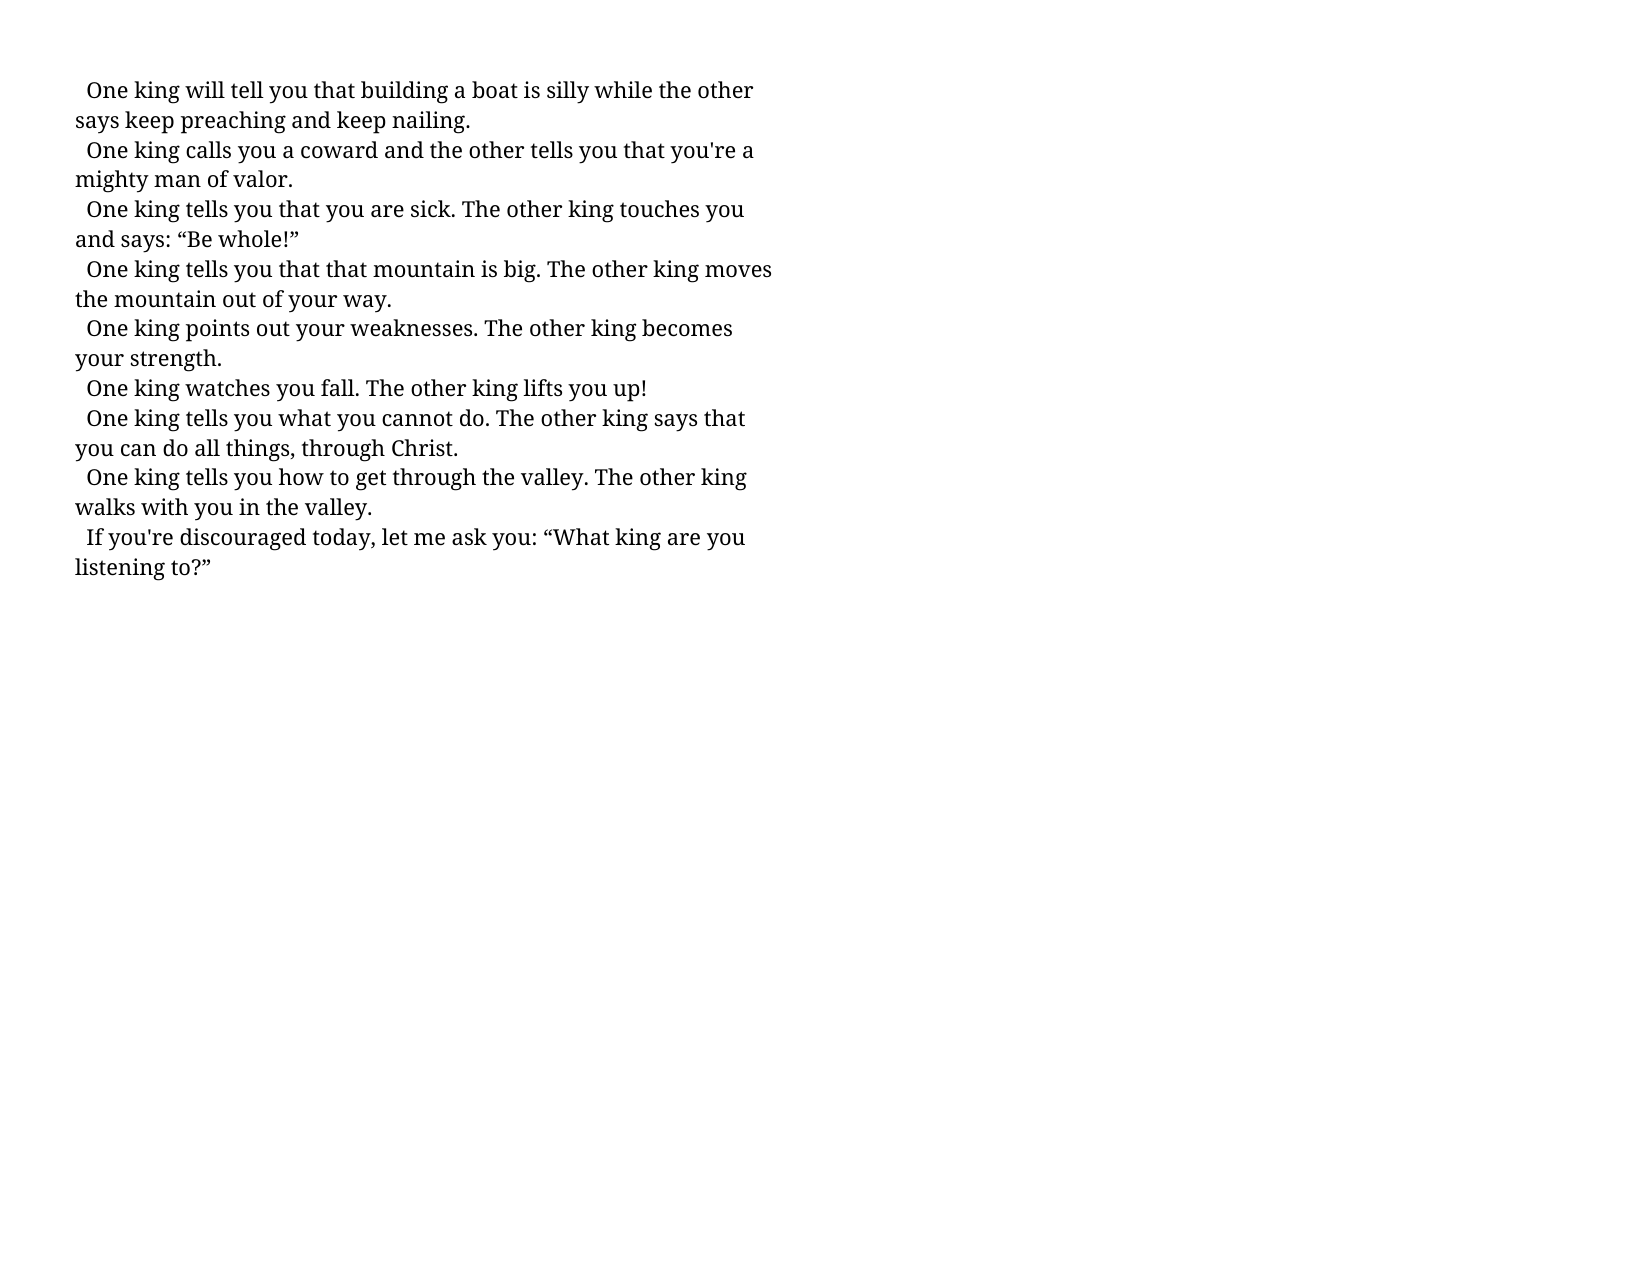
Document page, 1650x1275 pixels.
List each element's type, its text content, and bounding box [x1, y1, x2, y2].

text One king tells you that you are sick. The other king touches you and says: “Be whole!” [75, 194, 787, 254]
text One king will tell you that building a boat is silly while the other says keep preaching and keep nailing. [75, 75, 787, 134]
text If you're discouraged today, let me ask you: “What king are you listening to?” [75, 522, 787, 581]
text One king watches you fall. The other king lifts you up! [75, 373, 787, 403]
text One king tells you what you cannot do. The other king says that you can do all things, through Christ. [75, 403, 787, 462]
text One king tells you that that mountain is big. The other king moves the mountain out of your way. [75, 254, 787, 313]
text One king calls you a coward and the other tells you that you're a mighty man of valor. [75, 134, 787, 194]
text One king tells you how to get through the valley. The other king walks with you in the valley. [75, 462, 787, 522]
text One king points out your weaknesses. The other king becomes your strength. [75, 313, 787, 373]
